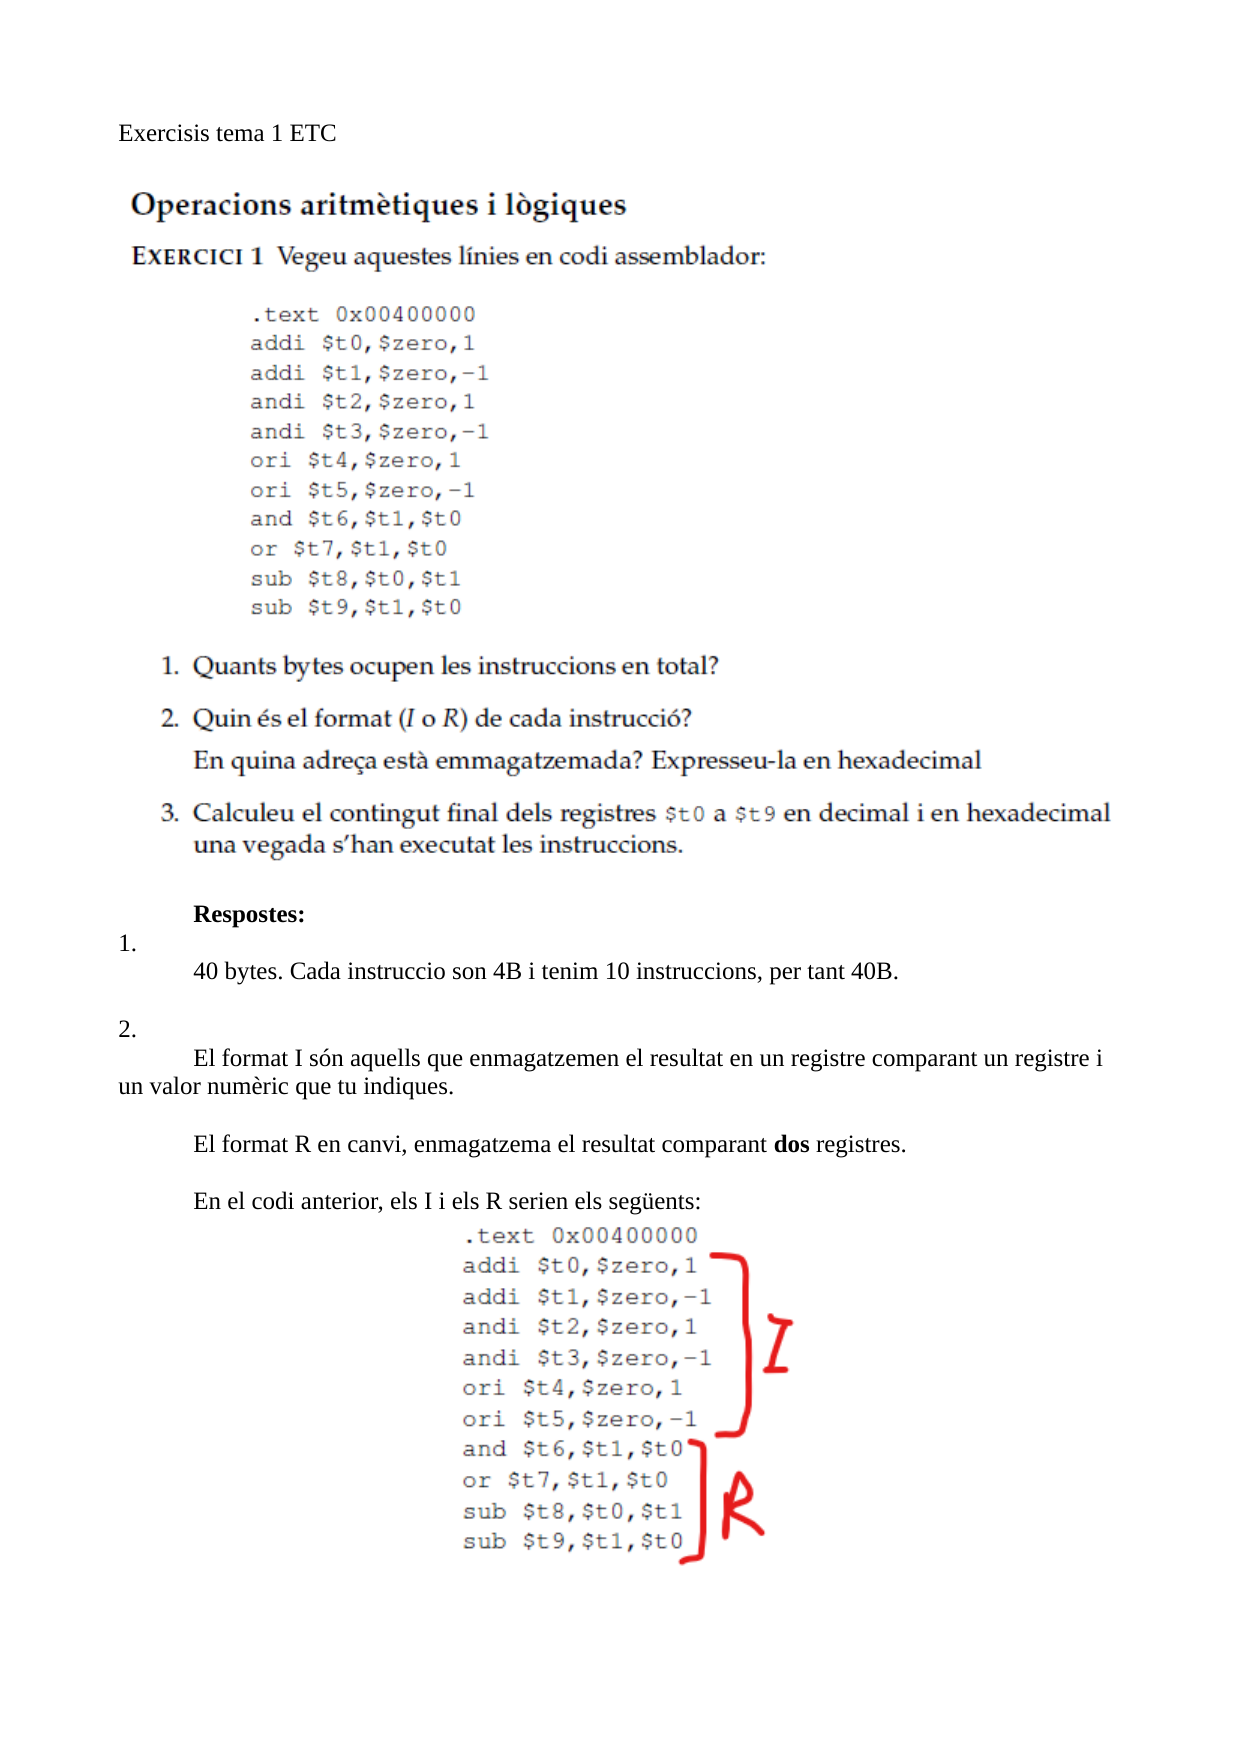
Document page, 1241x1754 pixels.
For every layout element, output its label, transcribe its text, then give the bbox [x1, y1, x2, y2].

text 1. [118, 928, 1122, 956]
text El format I són aquells que enmagatzemen el resultat en un registre comparant un registre i un valor numèric que tu indiques. [118, 1043, 1122, 1100]
text 40 bytes. Cada instruccio son 4B i tenim 10 instruccions, per tant 40B. [118, 956, 1122, 985]
picture [431, 1215, 810, 1569]
text El format R en canvi, enmagatzema el resultat comparant dos registres. [118, 1129, 1122, 1158]
text 2. [118, 1014, 1122, 1043]
text Respostes: [118, 899, 1122, 928]
picture [118, 176, 1123, 871]
text En el codi anterior, els I i els R serien els següents: [118, 1186, 1122, 1215]
